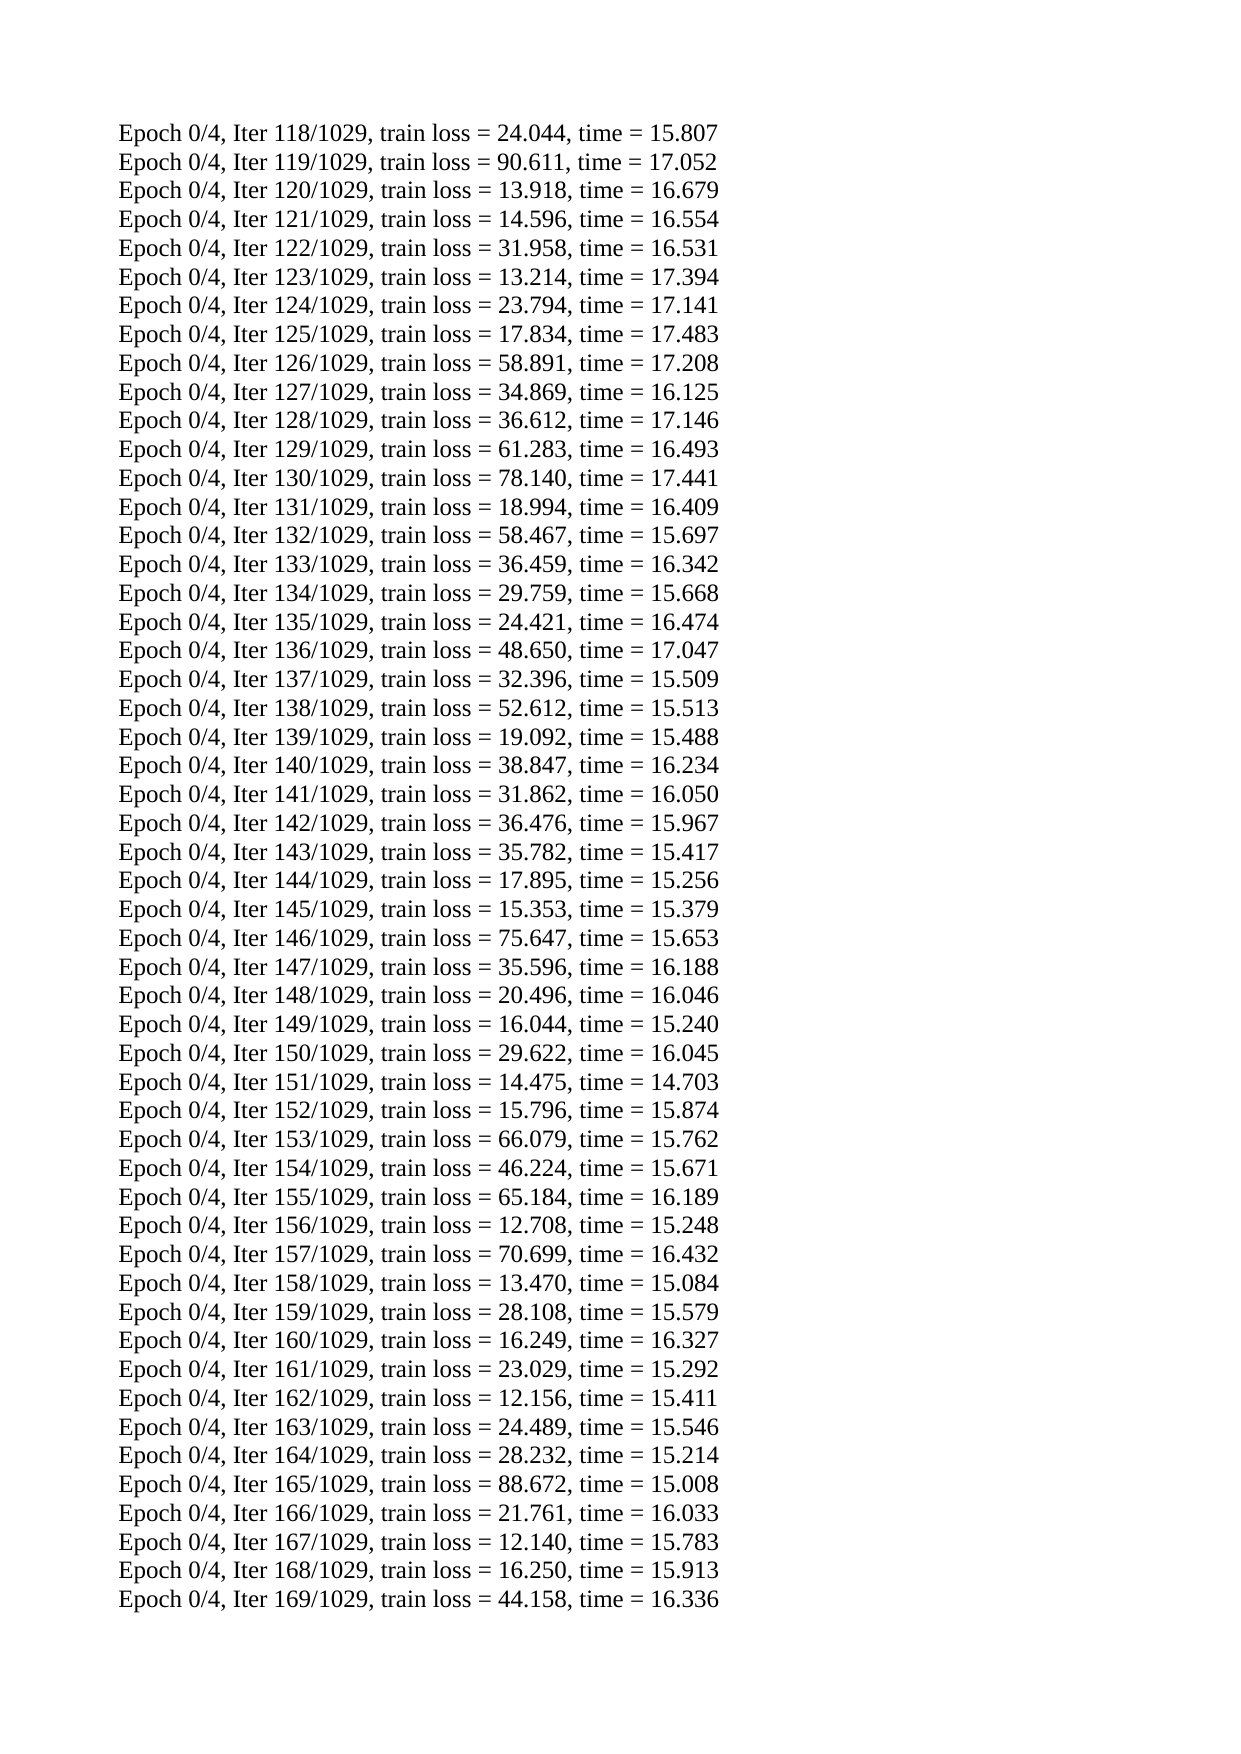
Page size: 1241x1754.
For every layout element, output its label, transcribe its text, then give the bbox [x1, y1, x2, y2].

text Epoch 0/4, Iter 129/1029, train loss = 61.283, time = 16.493 [118, 434, 1122, 463]
text Epoch 0/4, Iter 143/1029, train loss = 35.782, time = 15.417 [118, 837, 1122, 866]
text Epoch 0/4, Iter 157/1029, train loss = 70.699, time = 16.432 [118, 1239, 1122, 1268]
text Epoch 0/4, Iter 147/1029, train loss = 35.596, time = 16.188 [118, 952, 1122, 981]
text Epoch 0/4, Iter 126/1029, train loss = 58.891, time = 17.208 [118, 348, 1122, 377]
text Epoch 0/4, Iter 146/1029, train loss = 75.647, time = 15.653 [118, 923, 1122, 952]
text Epoch 0/4, Iter 122/1029, train loss = 31.958, time = 16.531 [118, 233, 1122, 262]
text Epoch 0/4, Iter 137/1029, train loss = 32.396, time = 15.509 [118, 664, 1122, 693]
text Epoch 0/4, Iter 131/1029, train loss = 18.994, time = 16.409 [118, 492, 1122, 521]
text Epoch 0/4, Iter 136/1029, train loss = 48.650, time = 17.047 [118, 636, 1122, 664]
text Epoch 0/4, Iter 161/1029, train loss = 23.029, time = 15.292 [118, 1354, 1122, 1383]
text Epoch 0/4, Iter 134/1029, train loss = 29.759, time = 15.668 [118, 578, 1122, 607]
text Epoch 0/4, Iter 152/1029, train loss = 15.796, time = 15.874 [118, 1096, 1122, 1124]
text Epoch 0/4, Iter 167/1029, train loss = 12.140, time = 15.783 [118, 1527, 1122, 1556]
text Epoch 0/4, Iter 127/1029, train loss = 34.869, time = 16.125 [118, 377, 1122, 406]
text Epoch 0/4, Iter 166/1029, train loss = 21.761, time = 16.033 [118, 1498, 1122, 1527]
text Epoch 0/4, Iter 168/1029, train loss = 16.250, time = 15.913 [118, 1556, 1122, 1584]
text Epoch 0/4, Iter 164/1029, train loss = 28.232, time = 15.214 [118, 1441, 1122, 1469]
text Epoch 0/4, Iter 121/1029, train loss = 14.596, time = 16.554 [118, 204, 1122, 233]
text Epoch 0/4, Iter 138/1029, train loss = 52.612, time = 15.513 [118, 693, 1122, 722]
text Epoch 0/4, Iter 119/1029, train loss = 90.611, time = 17.052 [118, 147, 1122, 176]
text Epoch 0/4, Iter 145/1029, train loss = 15.353, time = 15.379 [118, 894, 1122, 923]
text Epoch 0/4, Iter 124/1029, train loss = 23.794, time = 17.141 [118, 291, 1122, 319]
text Epoch 0/4, Iter 153/1029, train loss = 66.079, time = 15.762 [118, 1124, 1122, 1153]
text Epoch 0/4, Iter 123/1029, train loss = 13.214, time = 17.394 [118, 262, 1122, 291]
text Epoch 0/4, Iter 159/1029, train loss = 28.108, time = 15.579 [118, 1297, 1122, 1326]
text Epoch 0/4, Iter 120/1029, train loss = 13.918, time = 16.679 [118, 176, 1122, 204]
text Epoch 0/4, Iter 155/1029, train loss = 65.184, time = 16.189 [118, 1182, 1122, 1211]
text Epoch 0/4, Iter 128/1029, train loss = 36.612, time = 17.146 [118, 406, 1122, 434]
text Epoch 0/4, Iter 156/1029, train loss = 12.708, time = 15.248 [118, 1211, 1122, 1239]
text Epoch 0/4, Iter 149/1029, train loss = 16.044, time = 15.240 [118, 1009, 1122, 1038]
text Epoch 0/4, Iter 162/1029, train loss = 12.156, time = 15.411 [118, 1383, 1122, 1412]
text Epoch 0/4, Iter 118/1029, train loss = 24.044, time = 15.807 [118, 118, 1122, 147]
text Epoch 0/4, Iter 144/1029, train loss = 17.895, time = 15.256 [118, 866, 1122, 894]
text Epoch 0/4, Iter 140/1029, train loss = 38.847, time = 16.234 [118, 751, 1122, 779]
text Epoch 0/4, Iter 151/1029, train loss = 14.475, time = 14.703 [118, 1067, 1122, 1096]
text Epoch 0/4, Iter 150/1029, train loss = 29.622, time = 16.045 [118, 1038, 1122, 1067]
text Epoch 0/4, Iter 132/1029, train loss = 58.467, time = 15.697 [118, 521, 1122, 549]
text Epoch 0/4, Iter 154/1029, train loss = 46.224, time = 15.671 [118, 1153, 1122, 1182]
text Epoch 0/4, Iter 139/1029, train loss = 19.092, time = 15.488 [118, 722, 1122, 751]
text Epoch 0/4, Iter 133/1029, train loss = 36.459, time = 16.342 [118, 549, 1122, 578]
text Epoch 0/4, Iter 130/1029, train loss = 78.140, time = 17.441 [118, 463, 1122, 492]
text Epoch 0/4, Iter 141/1029, train loss = 31.862, time = 16.050 [118, 779, 1122, 808]
text Epoch 0/4, Iter 135/1029, train loss = 24.421, time = 16.474 [118, 607, 1122, 636]
text Epoch 0/4, Iter 169/1029, train loss = 44.158, time = 16.336 [118, 1584, 1122, 1613]
text Epoch 0/4, Iter 142/1029, train loss = 36.476, time = 15.967 [118, 808, 1122, 837]
text Epoch 0/4, Iter 125/1029, train loss = 17.834, time = 17.483 [118, 319, 1122, 348]
text Epoch 0/4, Iter 160/1029, train loss = 16.249, time = 16.327 [118, 1326, 1122, 1354]
text Epoch 0/4, Iter 148/1029, train loss = 20.496, time = 16.046 [118, 981, 1122, 1009]
text Epoch 0/4, Iter 165/1029, train loss = 88.672, time = 15.008 [118, 1469, 1122, 1498]
text Epoch 0/4, Iter 158/1029, train loss = 13.470, time = 15.084 [118, 1268, 1122, 1297]
text Epoch 0/4, Iter 163/1029, train loss = 24.489, time = 15.546 [118, 1412, 1122, 1441]
